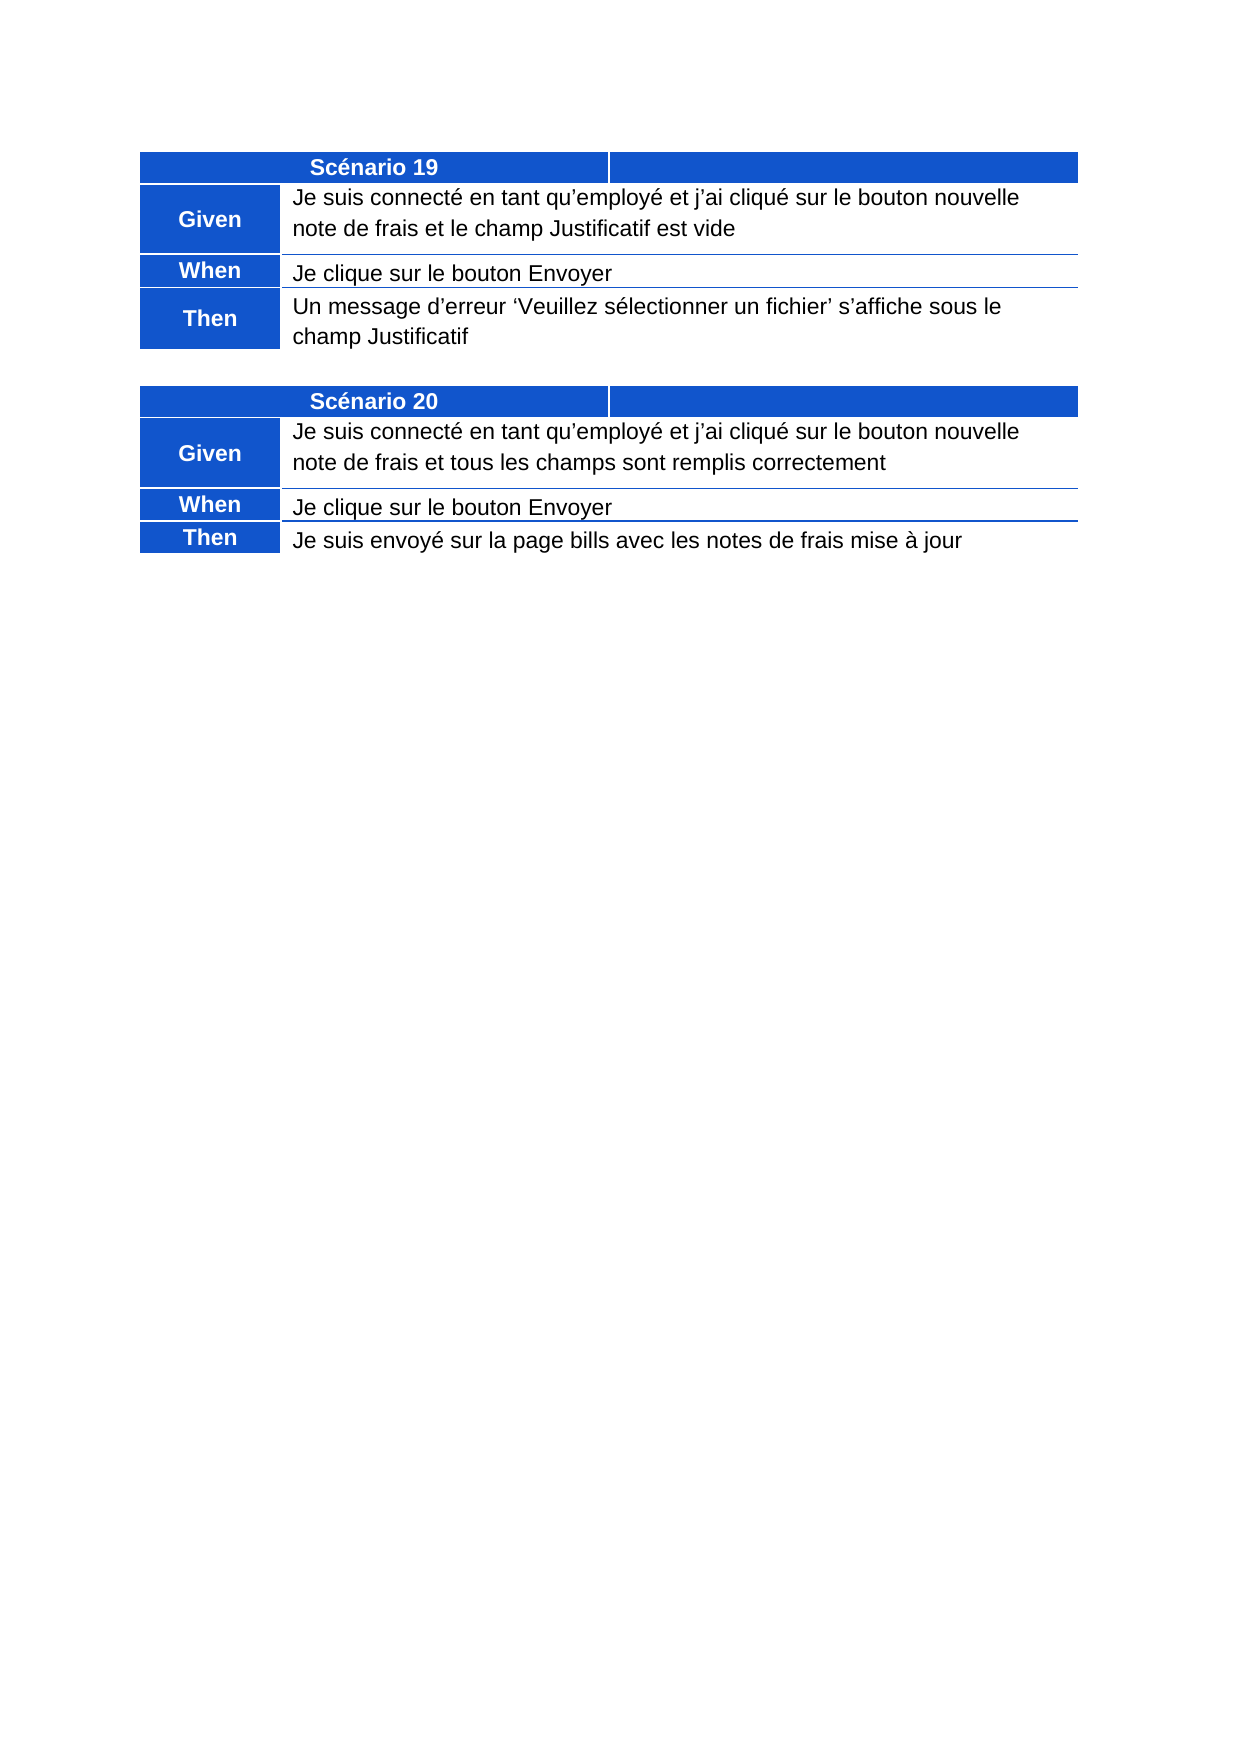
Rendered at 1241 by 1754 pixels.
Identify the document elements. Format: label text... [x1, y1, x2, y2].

table_cell Then [140, 522, 280, 553]
table_cell Je clique sur le bouton Envoyer [282, 489, 1078, 520]
table_header [610, 386, 1078, 417]
table_header [610, 152, 1078, 183]
table_cell Je suis connecté en tant qu’employé et j’ai cliqué sur le bouton nouvelle note de frais et tous les champs sont remplis correctement [282, 418, 1078, 487]
table_cell Then [140, 288, 280, 349]
table_cell Given [140, 418, 280, 487]
table_cell Un message d’erreur ‘Veuillez sélectionner un fichier’ s’affiche sous le champ Justificatif [282, 288, 1078, 349]
table_cell When [140, 489, 280, 520]
table_header Scénario 19 [140, 152, 608, 183]
table_cell Je suis envoyé sur la page bills avec les notes de frais mise à jour [282, 522, 1078, 553]
table_cell Je clique sur le bouton Envoyer [282, 255, 1078, 286]
table_header Scénario 20 [140, 386, 608, 417]
table_cell Given [140, 185, 280, 253]
table_cell Je suis connecté en tant qu’employé et j’ai cliqué sur le bouton nouvelle note de frais et le champ Justificatif est vide [282, 185, 1078, 253]
table_cell When [140, 255, 280, 286]
